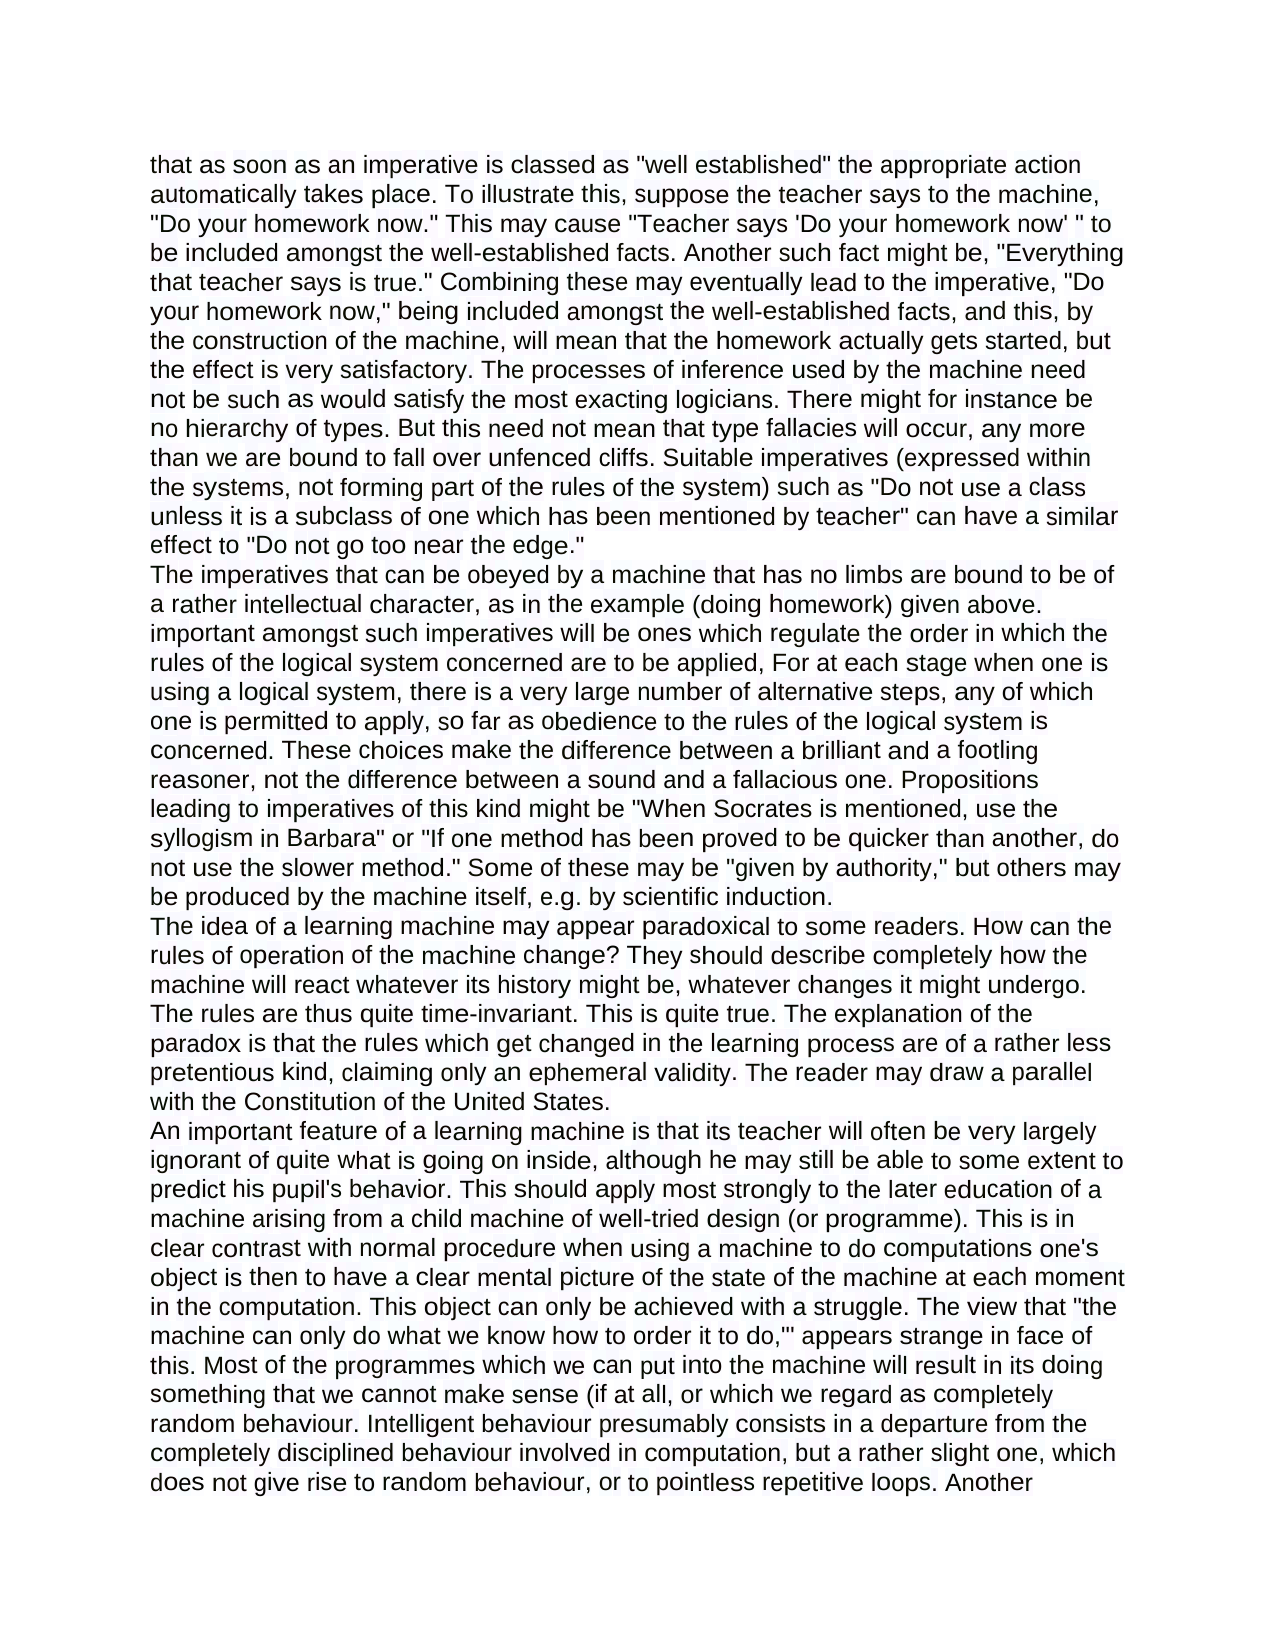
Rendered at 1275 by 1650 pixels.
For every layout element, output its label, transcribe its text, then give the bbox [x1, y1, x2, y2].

text An important feature of a learning machine is that its teacher will often be very largely ignorant of quite what is going on inside, although he may still be able to some extent to predict his pupil's behavior. This should apply most strongly to the later education of a machine arising from a child machine of well-tried design (or programme). This is in clear contrast with normal procedure when using a machine to do computations one's object is then to have a clear mental picture of the state of the machine at each moment in the computation. This object can only be achieved with a struggle. The view that "the machine can only do what we know how to order it to do,"' appears strange in face of this. Most of the programmes which we can put into the machine will result in its doing something that we cannot make sense (if at all, or which we regard as completely random behaviour. Intelligent behaviour presumably consists in a departure from the completely disciplined behaviour involved in computation, but a rather slight one, which does not give rise to random behaviour, or to pointless repetitive loops. Another important result of preparing our machine for its part in the imitation game by a process of teaching and learning is that "human fallibility" is likely to be omitted in a rather natural way, i.e., without special "coaching." (The reader should reconcile this with the point of view on pages 23 and 24.) Processes that are learnt do not produce a hundred per cent certainty of result; if they did they could not be unlearnt. [150, 1116, 1125, 1292]
text The imperatives that can be obeyed by a machine that has no limbs are bound to be of a rather intellectual character, as in the example (doing homework) given above. important amongst such imperatives will be ones which regulate the order in which the rules of the logical system concerned are to be applied, For at each stage when one is using a logical system, there is a very large number of alternative steps, any of which one is permitted to apply, so far as obedience to the rules of the logical system is concerned. These choices make the difference between a brilliant and a footling reasoner, not the difference between a sound and a fallacious one. Propositions leading to imperatives of this kind might be "When Socrates is mentioned, use the syllogism in Barbara" or "If one method has been proved to be quicker than another, do not use the slower method." Some of these may be "given by authority," but others may be produced by the machine itself, e.g. by scientific induction. [150, 560, 1125, 911]
text Opinions may vary as to the complexity which is suitable in the child machine. One might try to make it as simple as possible consistently with the general principles. Alternatively one might have a complete system of logical inference "built in."' In the latter case the store would be largely occupied with definitions and propositions. The propositions would have various kinds of status, e.g., well-established facts, conjectures, mathematically proved theorems, statements given by an authority, expressions having the logical form of proposition but not belief-value. Certain propositions may be described as "imperatives." The machine should be so constructed that as soon as an imperative is classed as "well established" the appropriate action automatically takes place. To illustrate this, suppose the teacher says to the machine, "Do your homework now." This may cause "Teacher says 'Do your homework now' " to be included amongst the well-established facts. Another such fact might be, "Everything that teacher says is true." Combining these may eventually lead to the imperative, "Do your homework now," being included amongst the well-established facts, and this, by the construction of the machine, will mean that the homework actually gets started, but the effect is very satisfactory. The processes of inference used by the machine need not be such as would satisfy the most exacting logicians. There might for instance be no hierarchy of types. But this need not mean that type fallacies will occur, any more than we are bound to fall over unfenced cliffs. Suitable imperatives (expressed within the systems, not forming part of the rules of the system) such as "Do not use a class unless it is a subclass of one which has been mentioned by teacher" can have a similar effect to "Do not go too near the edge." [150, 150, 1125, 560]
text The idea of a learning machine may appear paradoxical to some readers. How can the rules of operation of the machine change? They should describe completely how the machine will react whatever its history might be, whatever changes it might undergo. The rules are thus quite time-invariant. This is quite true. The explanation of the paradox is that the rules which get changed in the learning process are of a rather less pretentious kind, claiming only an ephemeral validity. The reader may draw a parallel with the Constitution of the United States. [150, 911, 1125, 1116]
